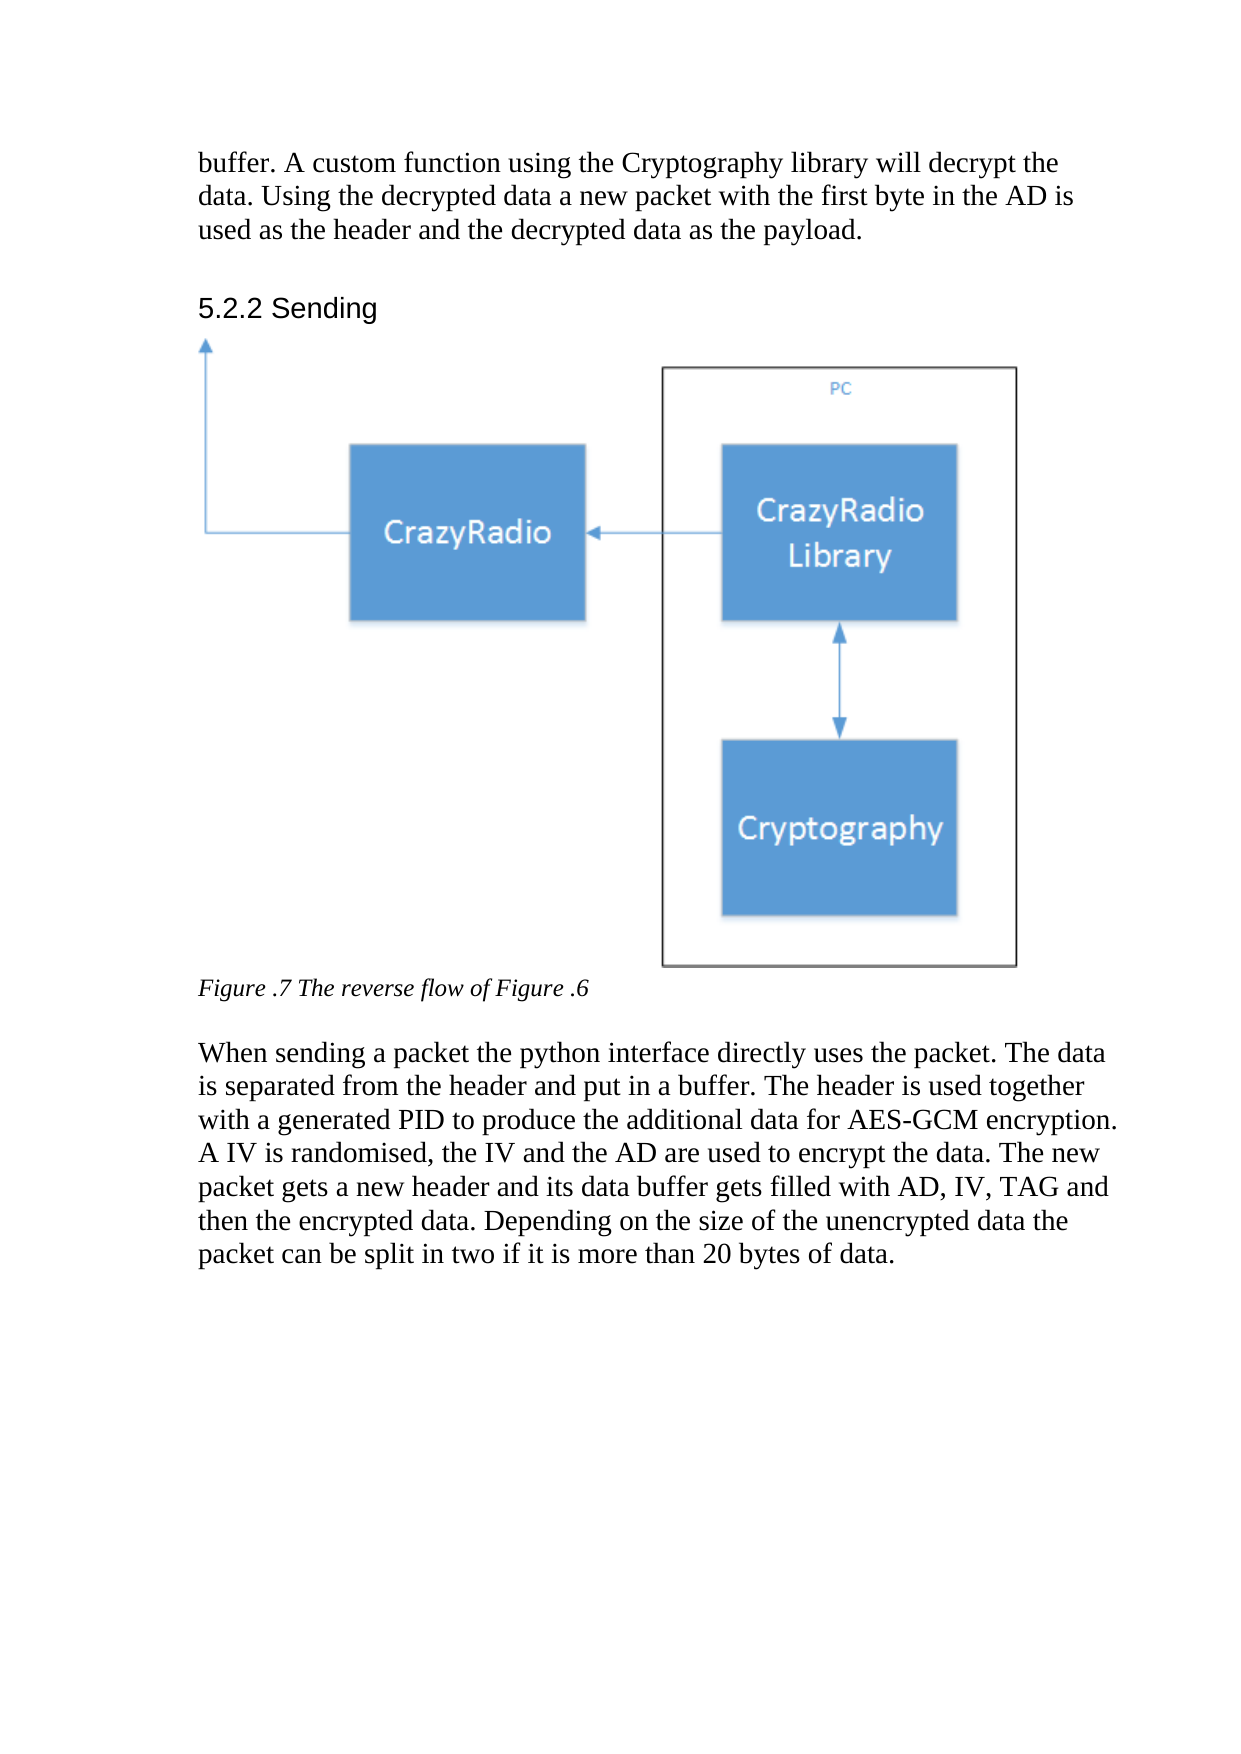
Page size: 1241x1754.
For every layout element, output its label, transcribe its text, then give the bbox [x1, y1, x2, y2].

text Figure .7 The reverse flow of Figure .6 [198, 968, 1018, 1001]
picture [197, 337, 1019, 968]
text When sending a packet the python interface directly uses the packet. The data is separated from the header and put in a buffer. The header is used together with a generated PID to produce the additional data for AES-GCM encryption. A IV is randomised, the IV and the AD are used to encrypt the data. The new packet gets a new header and its data buffer gets filled with AD, IV, TAG and then the encrypted data. Depending on the size of the unencrypted data the packet can be split in two if it is more than 20 bytes of data. [198, 1035, 1119, 1270]
text buffer. A custom function using the Cryptography library will decrypt the data. Using the decrypted data a new packet with the first byte in the AD is used as the header and the decrypted data as the payload. [198, 145, 1119, 245]
subtitle Sending [198, 291, 1119, 325]
